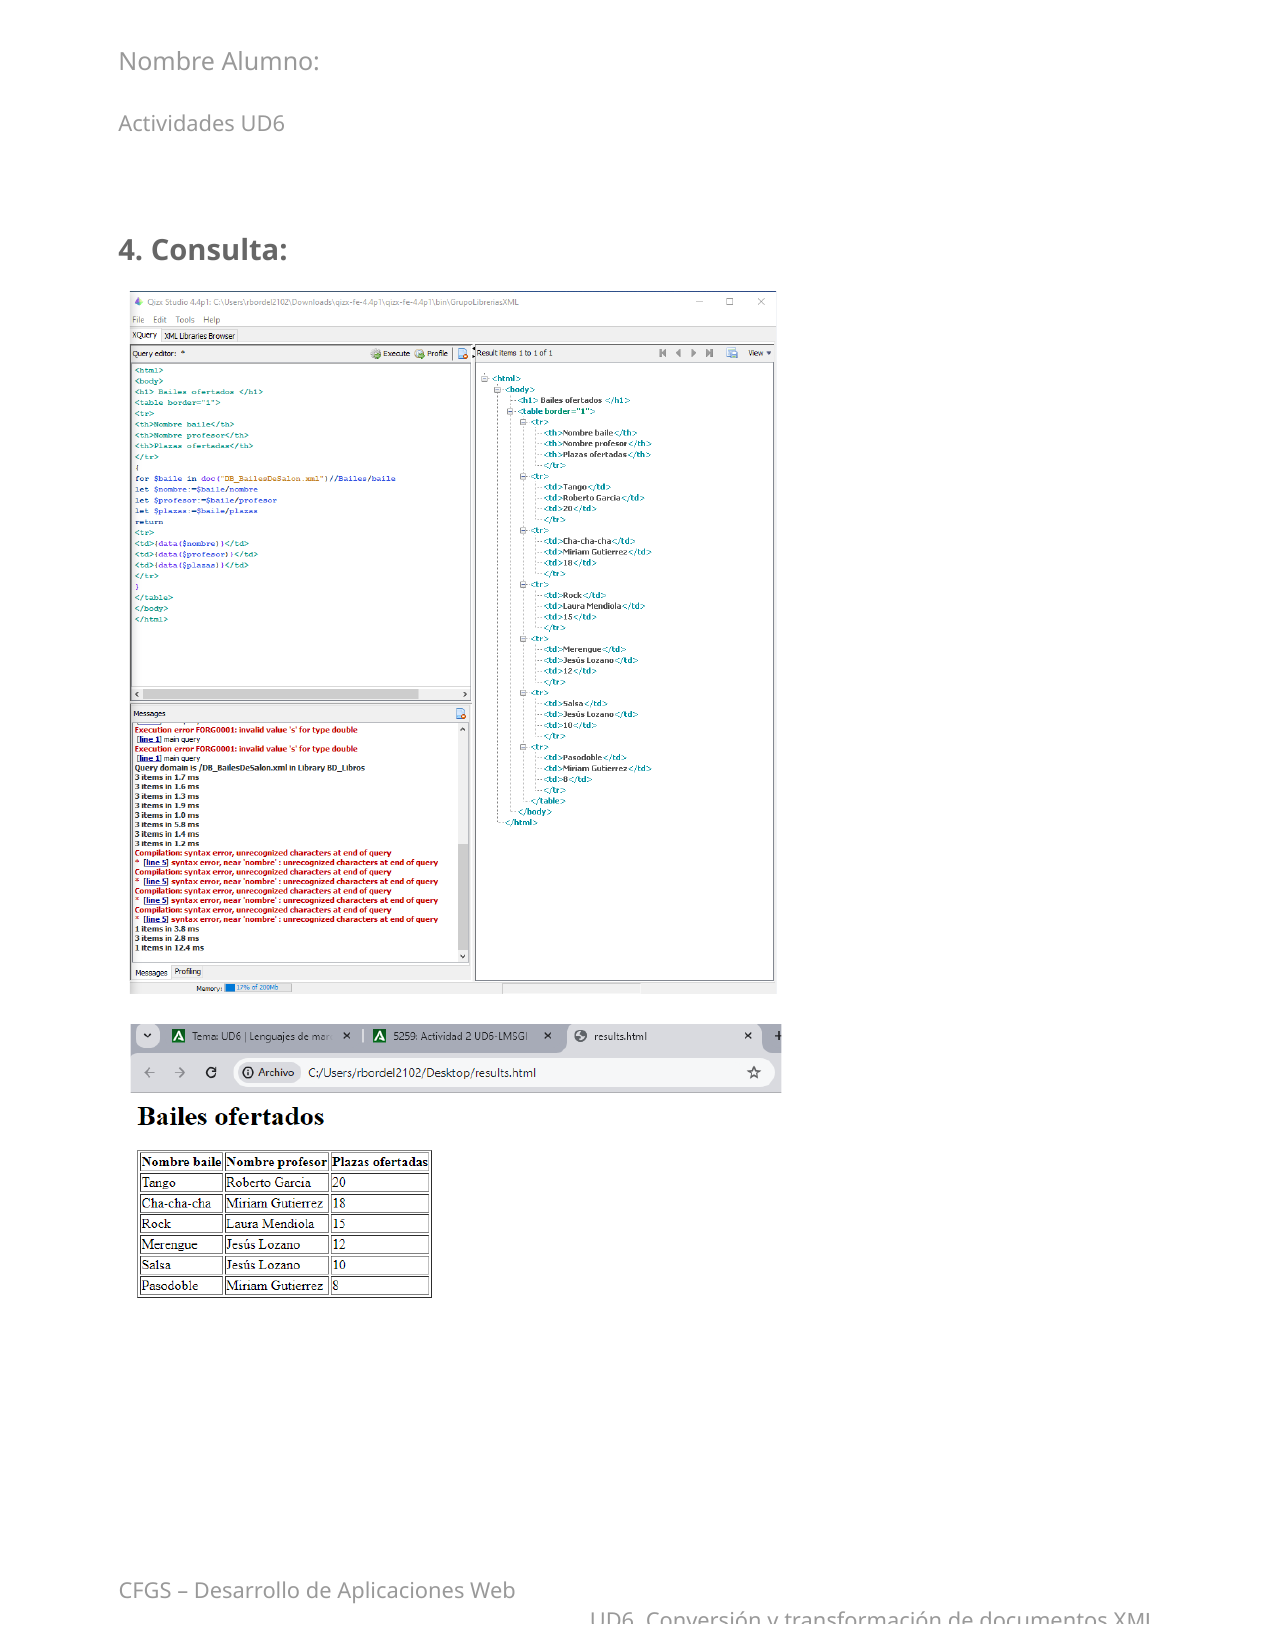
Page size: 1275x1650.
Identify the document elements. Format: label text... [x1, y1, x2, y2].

picture [129, 291, 777, 994]
text 4. Consulta: [118, 230, 1157, 269]
picture [130, 1024, 782, 1421]
